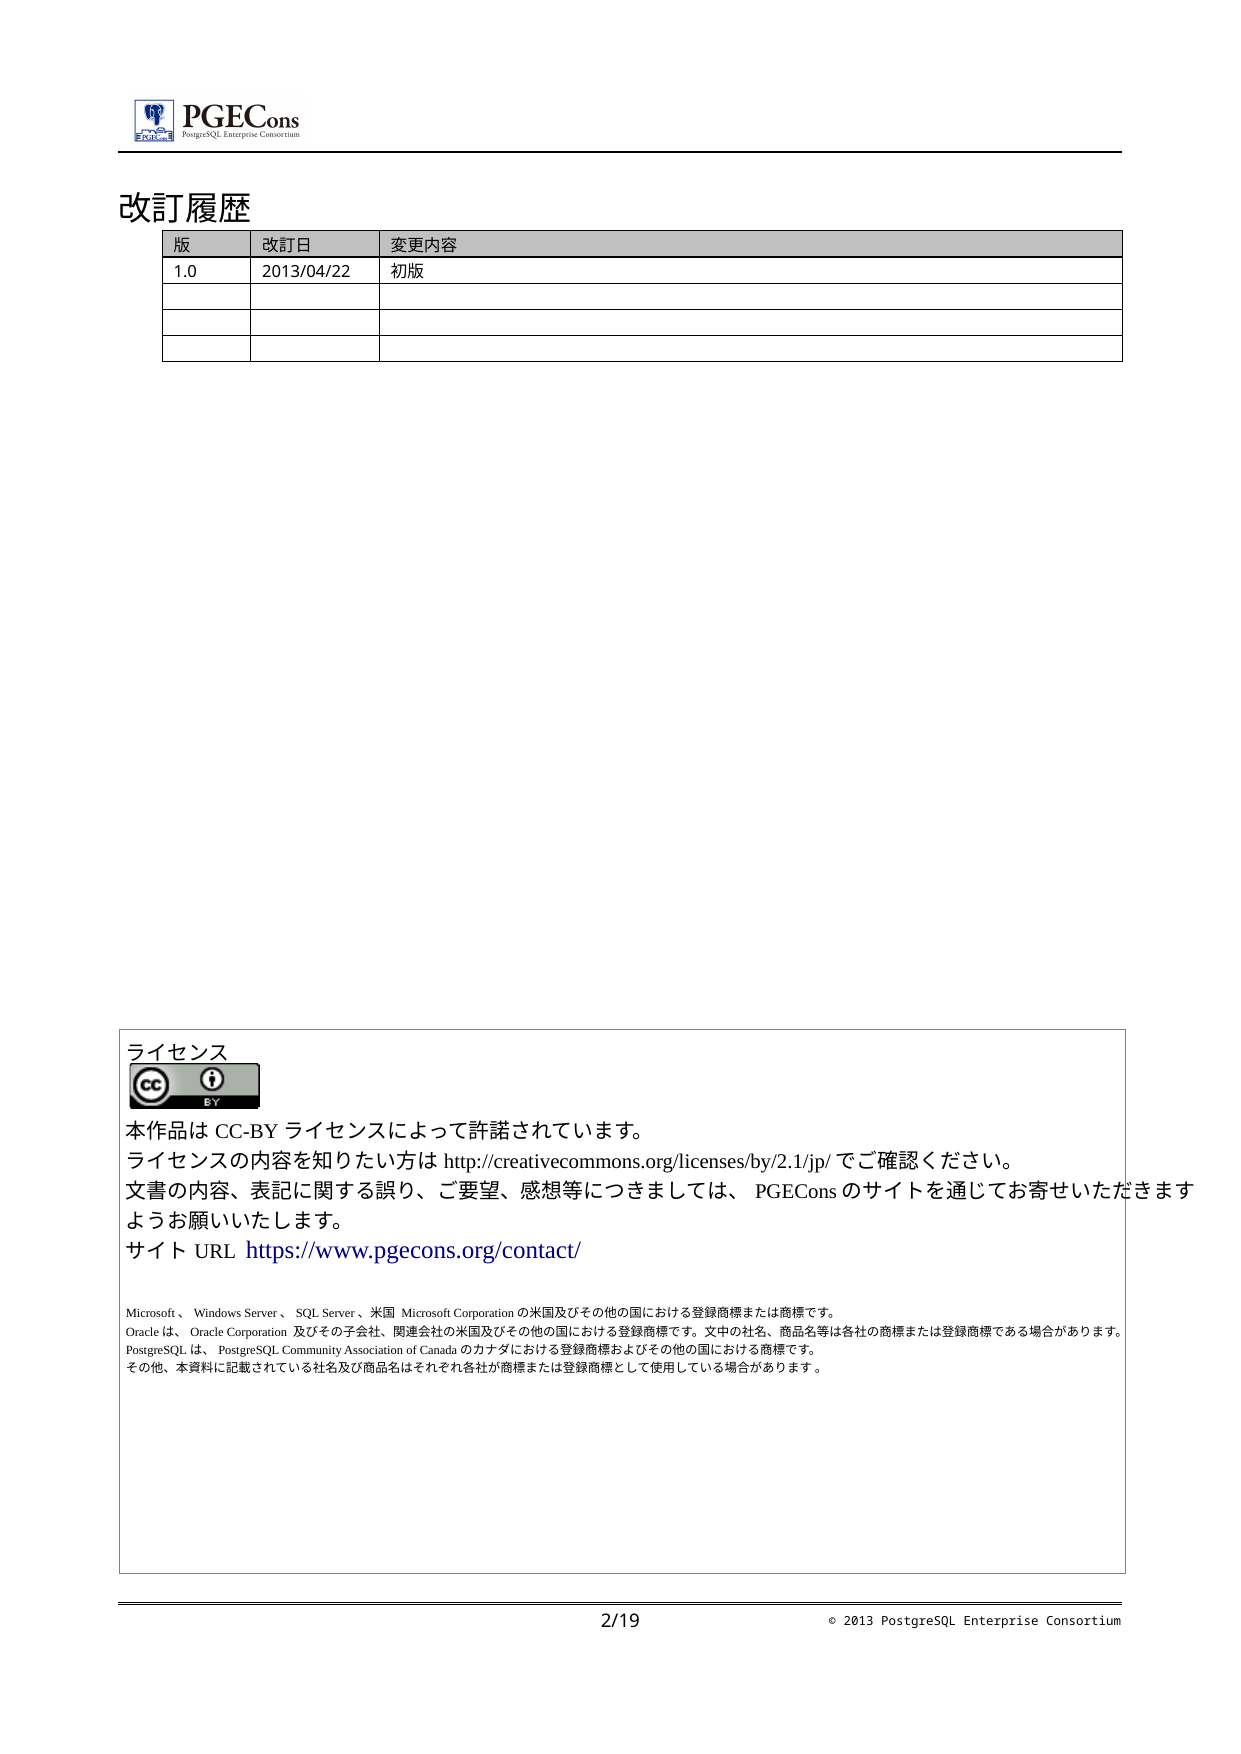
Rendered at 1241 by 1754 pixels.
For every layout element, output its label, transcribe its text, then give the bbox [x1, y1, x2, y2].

table_cell [251, 310, 379, 334]
table_cell [163, 336, 250, 361]
table_cell 2013/04/22 [251, 258, 379, 282]
table_header 改訂日 [251, 231, 379, 256]
table_cell [163, 284, 250, 308]
table_cell [251, 336, 379, 361]
text 改訂履歴 [118, 182, 1122, 230]
table_header 版 [163, 231, 250, 256]
table_cell [163, 310, 250, 334]
table_cell [251, 284, 379, 308]
picture [128, 94, 306, 147]
table_cell [380, 336, 1122, 361]
picture [129, 1063, 260, 1109]
table_header 変更内容 [380, 231, 1122, 256]
table_cell [380, 284, 1122, 308]
table_cell 初版 [380, 258, 1122, 282]
table_cell 1.0 [163, 258, 250, 282]
table_cell [380, 310, 1122, 334]
